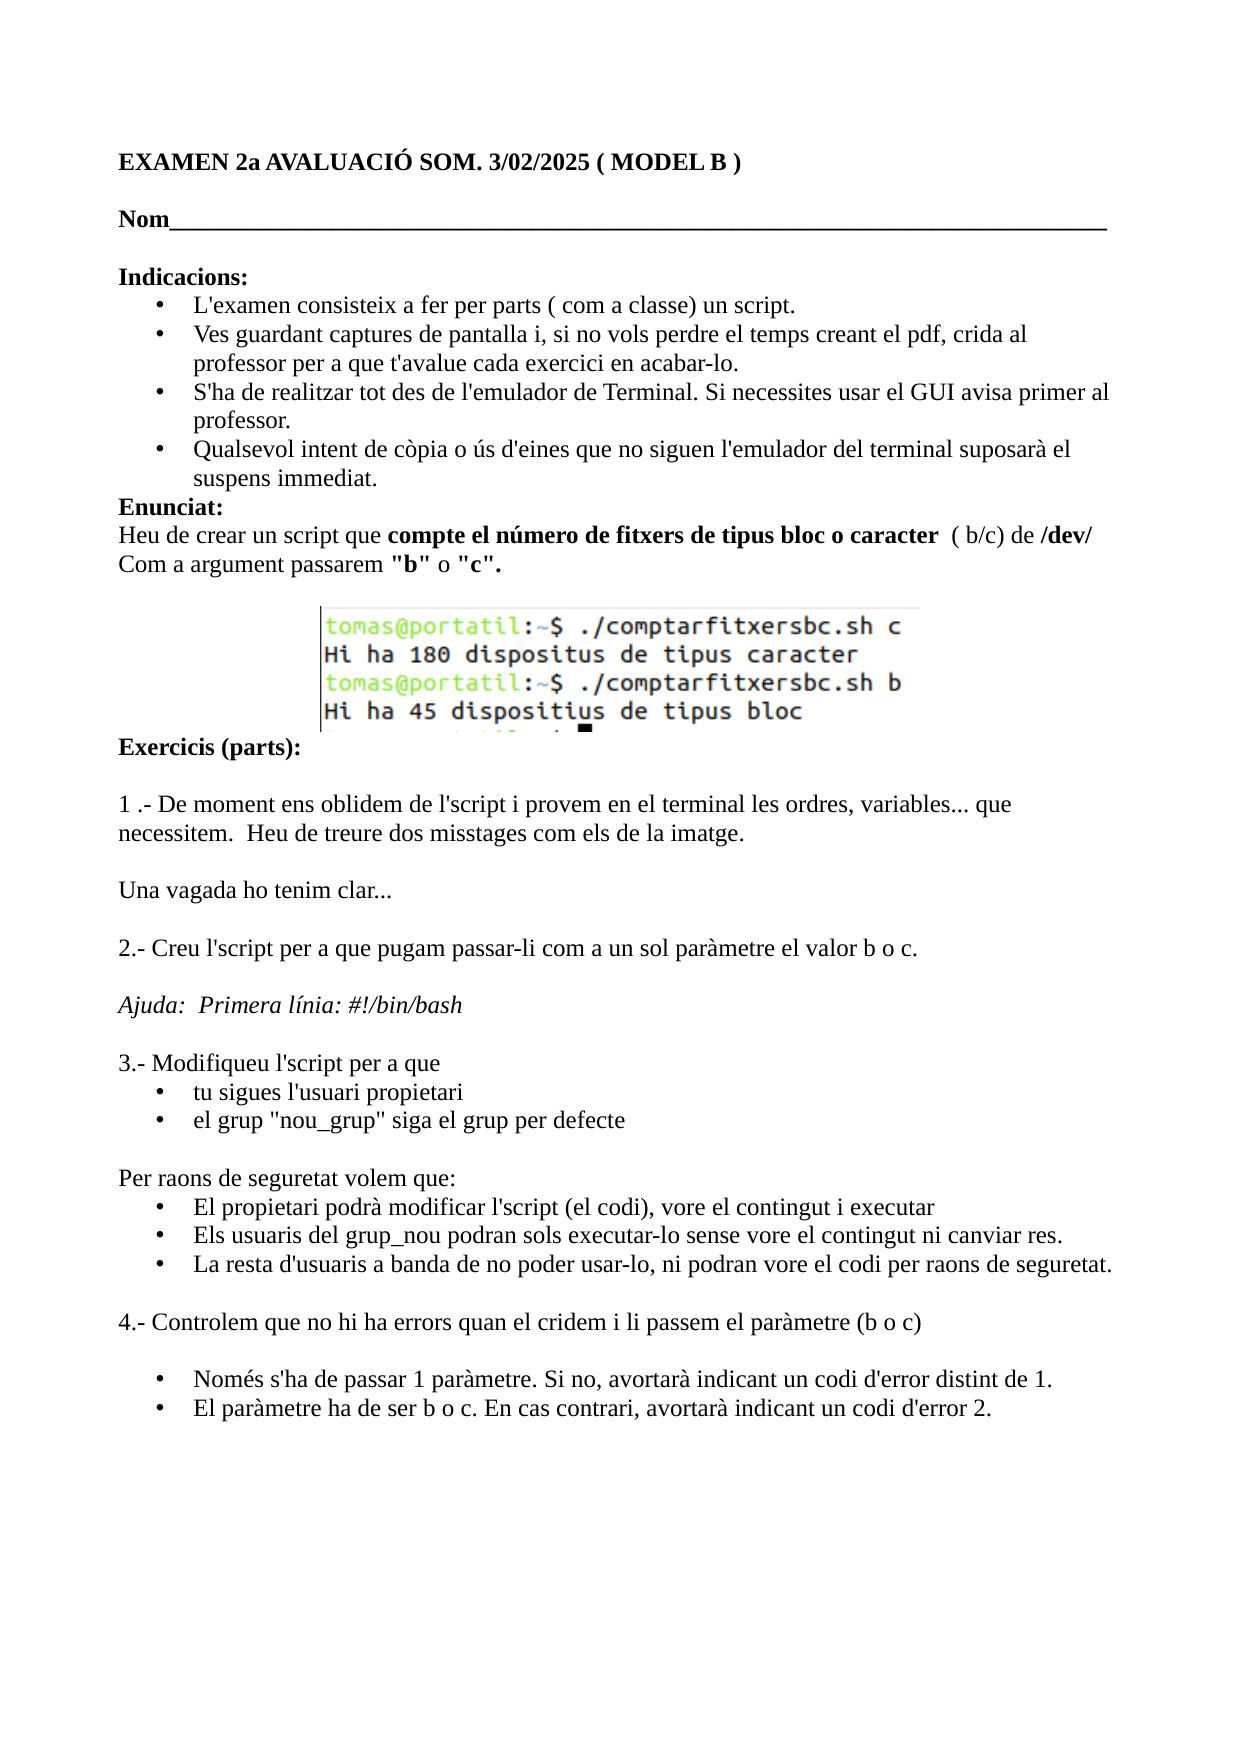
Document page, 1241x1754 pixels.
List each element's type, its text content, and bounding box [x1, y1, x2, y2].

list S'ha de realitzar tot des de l'emulador de Terminal. Si necessites usar el GUI avisa primer al professor. [156, 377, 1122, 434]
text Una vagada ho tenim clar... [118, 876, 1122, 904]
list La resta d'usuaris a banda de no poder usar-lo, ni podran vore el codi per raons de seguretat. [156, 1249, 1122, 1278]
text 1 .- De moment ens oblidem de l'script i provem en el terminal les ordres, variables... que necessitem. Heu de treure dos misstages com els de la imatge. [118, 789, 1122, 847]
list tu sigues l'usuari propietari [156, 1077, 1122, 1106]
text EXAMEN 2a AVALUACIÓ SOM. 3/02/2025 ( MODEL B ) [118, 147, 1122, 176]
text 4.- Controlem que no hi ha errors quan el cridem i li passem el paràmetre (b o c) [118, 1307, 1122, 1336]
text Nom___________________________________________________________________________ [118, 204, 1122, 233]
text 2.- Creu l'script per a que pugam passar-li com a un sol paràmetre el valor b o c. [118, 933, 1122, 962]
text Ajuda: Primera línia: #!/bin/bash [118, 991, 1122, 1019]
list el grup "nou_grup" siga el grup per defecte [156, 1106, 1122, 1134]
list El paràmetre ha de ser b o c. En cas contrari, avortarà indicant un codi d'error 2. [156, 1393, 1122, 1422]
list El propietari podrà modificar l'script (el codi), vore el contingut i executar [156, 1192, 1122, 1221]
text Per raons de seguretat volem que: [118, 1163, 1122, 1192]
picture [320, 606, 920, 732]
text Indicacions: [118, 262, 1122, 291]
text Enunciat: [118, 492, 1122, 521]
text Com a argument passarem "b" o "c". [118, 549, 1122, 578]
list L'examen consisteix a fer per parts ( com a classe) un script. [156, 291, 1122, 319]
text Heu de crear un script que compte el número de fitxers de tipus bloc o caracter ( b/c) de /dev/ [118, 521, 1122, 549]
list Ves guardant captures de pantalla i, si no vols perdre el temps creant el pdf, crida al professor per a que t'avalue cada exercici en acabar-lo. [156, 319, 1122, 377]
list Qualsevol intent de còpia o ús d'eines que no siguen l'emulador del terminal suposarà el suspens immediat. [156, 434, 1122, 492]
list Els usuaris del grup_nou podran sols executar-lo sense vore el contingut ni canviar res. [156, 1221, 1122, 1249]
list Només s'ha de passar 1 paràmetre. Si no, avortarà indicant un codi d'error distint de 1. [156, 1364, 1122, 1393]
text 3.- Modifiqueu l'script per a que [118, 1048, 1122, 1077]
text Exercicis (parts): [118, 607, 1122, 761]
